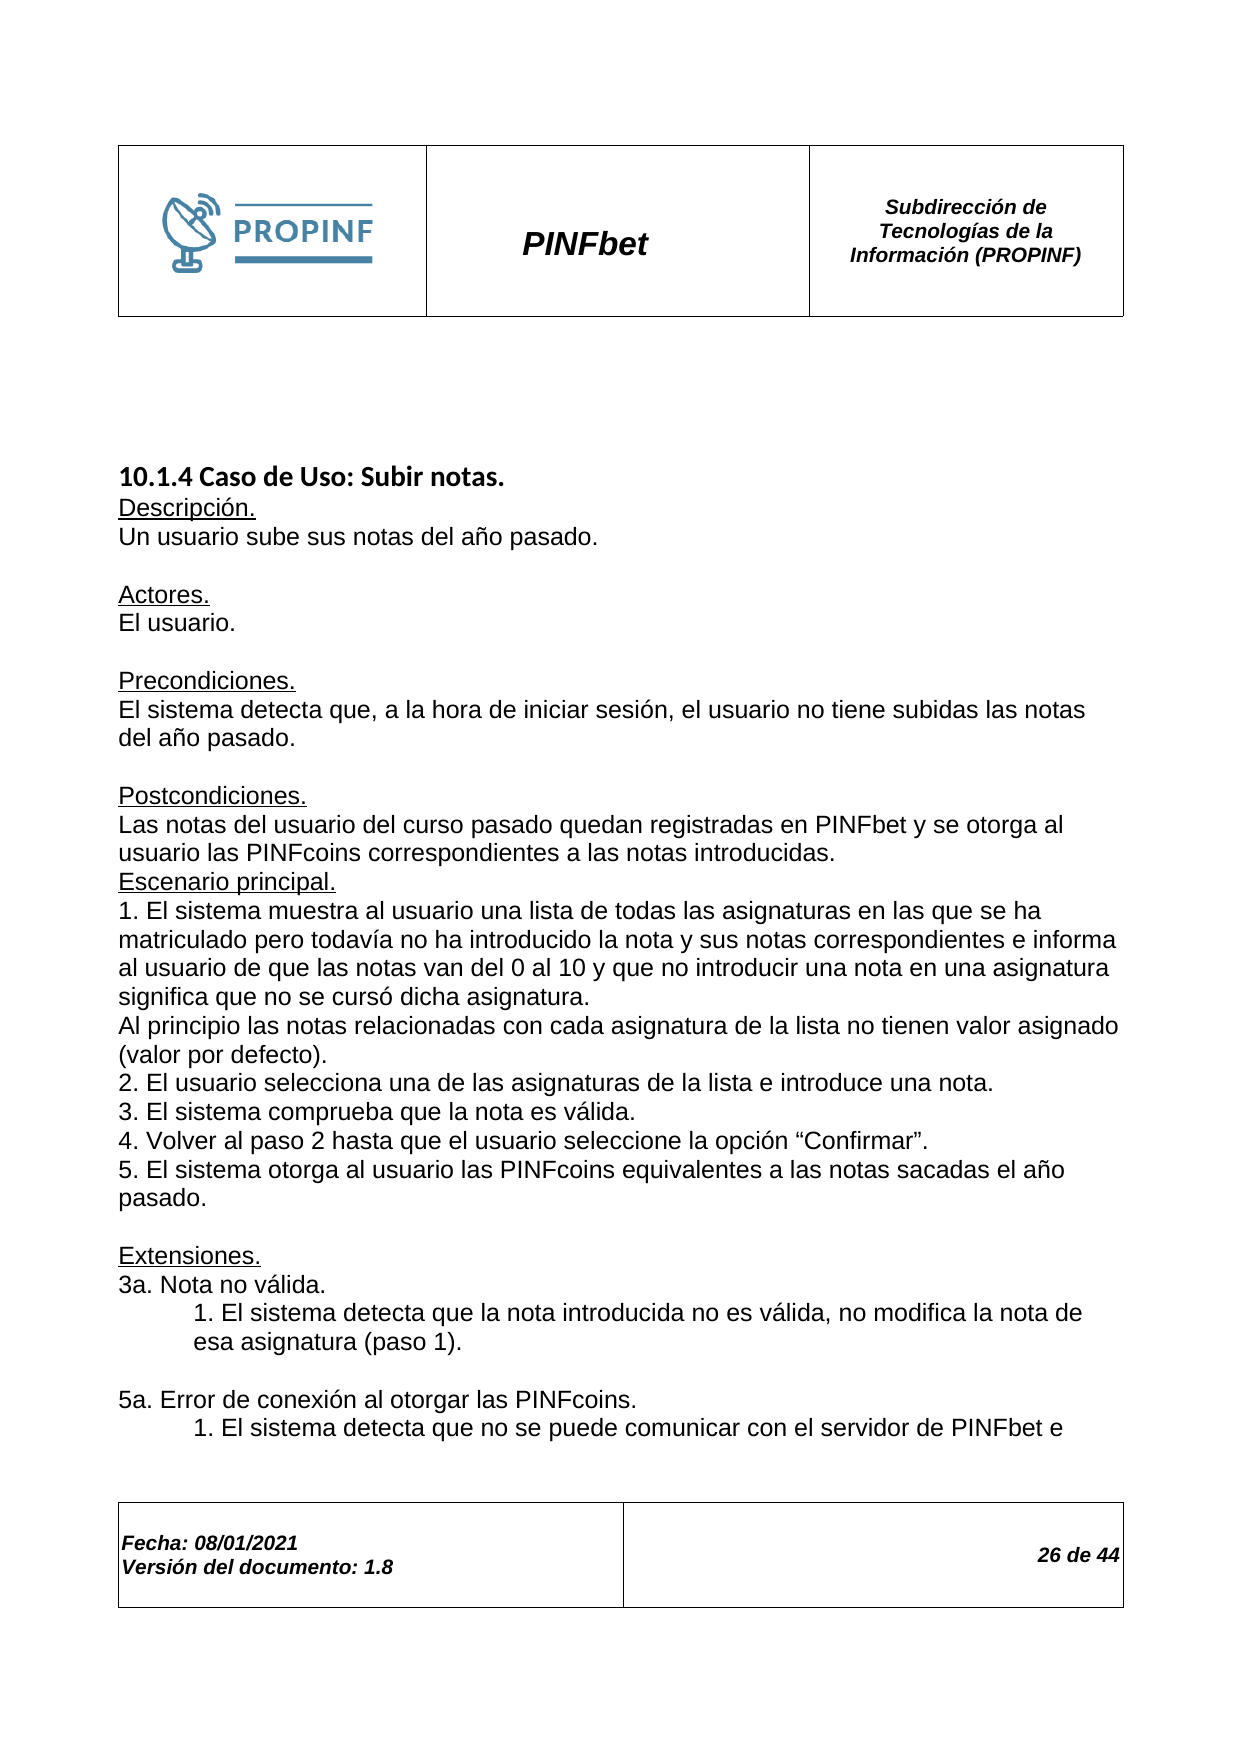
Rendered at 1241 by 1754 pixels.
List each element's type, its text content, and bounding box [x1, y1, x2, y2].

text Actores. [118, 579, 1122, 608]
text 1. El sistema detecta que no se puede comunicar con el servidor de PINFbet e [118, 1413, 1122, 1442]
text Descripción. [118, 493, 1122, 522]
picture [126, 170, 414, 301]
text Un usuario sube sus notas del año pasado. [118, 522, 1122, 551]
text 4. Volver al paso 2 hasta que el usuario seleccione la opción “Confirmar”. [118, 1126, 1122, 1154]
text Postcondiciones. [118, 781, 1122, 809]
text 1. El sistema muestra al usuario una lista de todas las asignaturas en las que se ha [118, 896, 1122, 924]
text El sistema detecta que, a la hora de iniciar sesión, el usuario no tiene subidas las notas del año pasado. [118, 694, 1122, 752]
text Las notas del usuario del curso pasado quedan registradas en PINFbet y se otorga al usuario las PINFcoins correspondientes a las notas introducidas. [118, 809, 1122, 867]
text Extensiones. [118, 1241, 1122, 1269]
text 10.1.4 Caso de Uso: Subir notas. [118, 458, 1122, 493]
text 3a. Nota no válida. [118, 1269, 1122, 1298]
text 5. El sistema otorga al usuario las PINFcoins equivalentes a las notas sacadas el año pasado. [118, 1154, 1122, 1212]
text El usuario. [118, 608, 1122, 637]
text Precondiciones. [118, 666, 1122, 694]
text 2. El usuario selecciona una de las asignaturas de la lista e introduce una nota. [118, 1068, 1122, 1097]
text 1. El sistema detecta que la nota introducida no es válida, no modifica la nota de esa asignatura (paso 1). [118, 1298, 1122, 1356]
text 5a. Error de conexión al otorgar las PINFcoins. [118, 1384, 1122, 1413]
text Escenario principal. [118, 867, 1122, 896]
text 3. El sistema comprueba que la nota es válida. [118, 1097, 1122, 1126]
text matriculado pero todavía no ha introducido la nota y sus notas correspondientes e informa al usuario de que las notas van del 0 al 10 y que no introducir una nota en una asignatura significa que no se cursó dicha asignatura. Al principio las notas relacionadas con cada asignatura de la lista no tienen valor asignado (valor por defecto). [118, 924, 1122, 1068]
